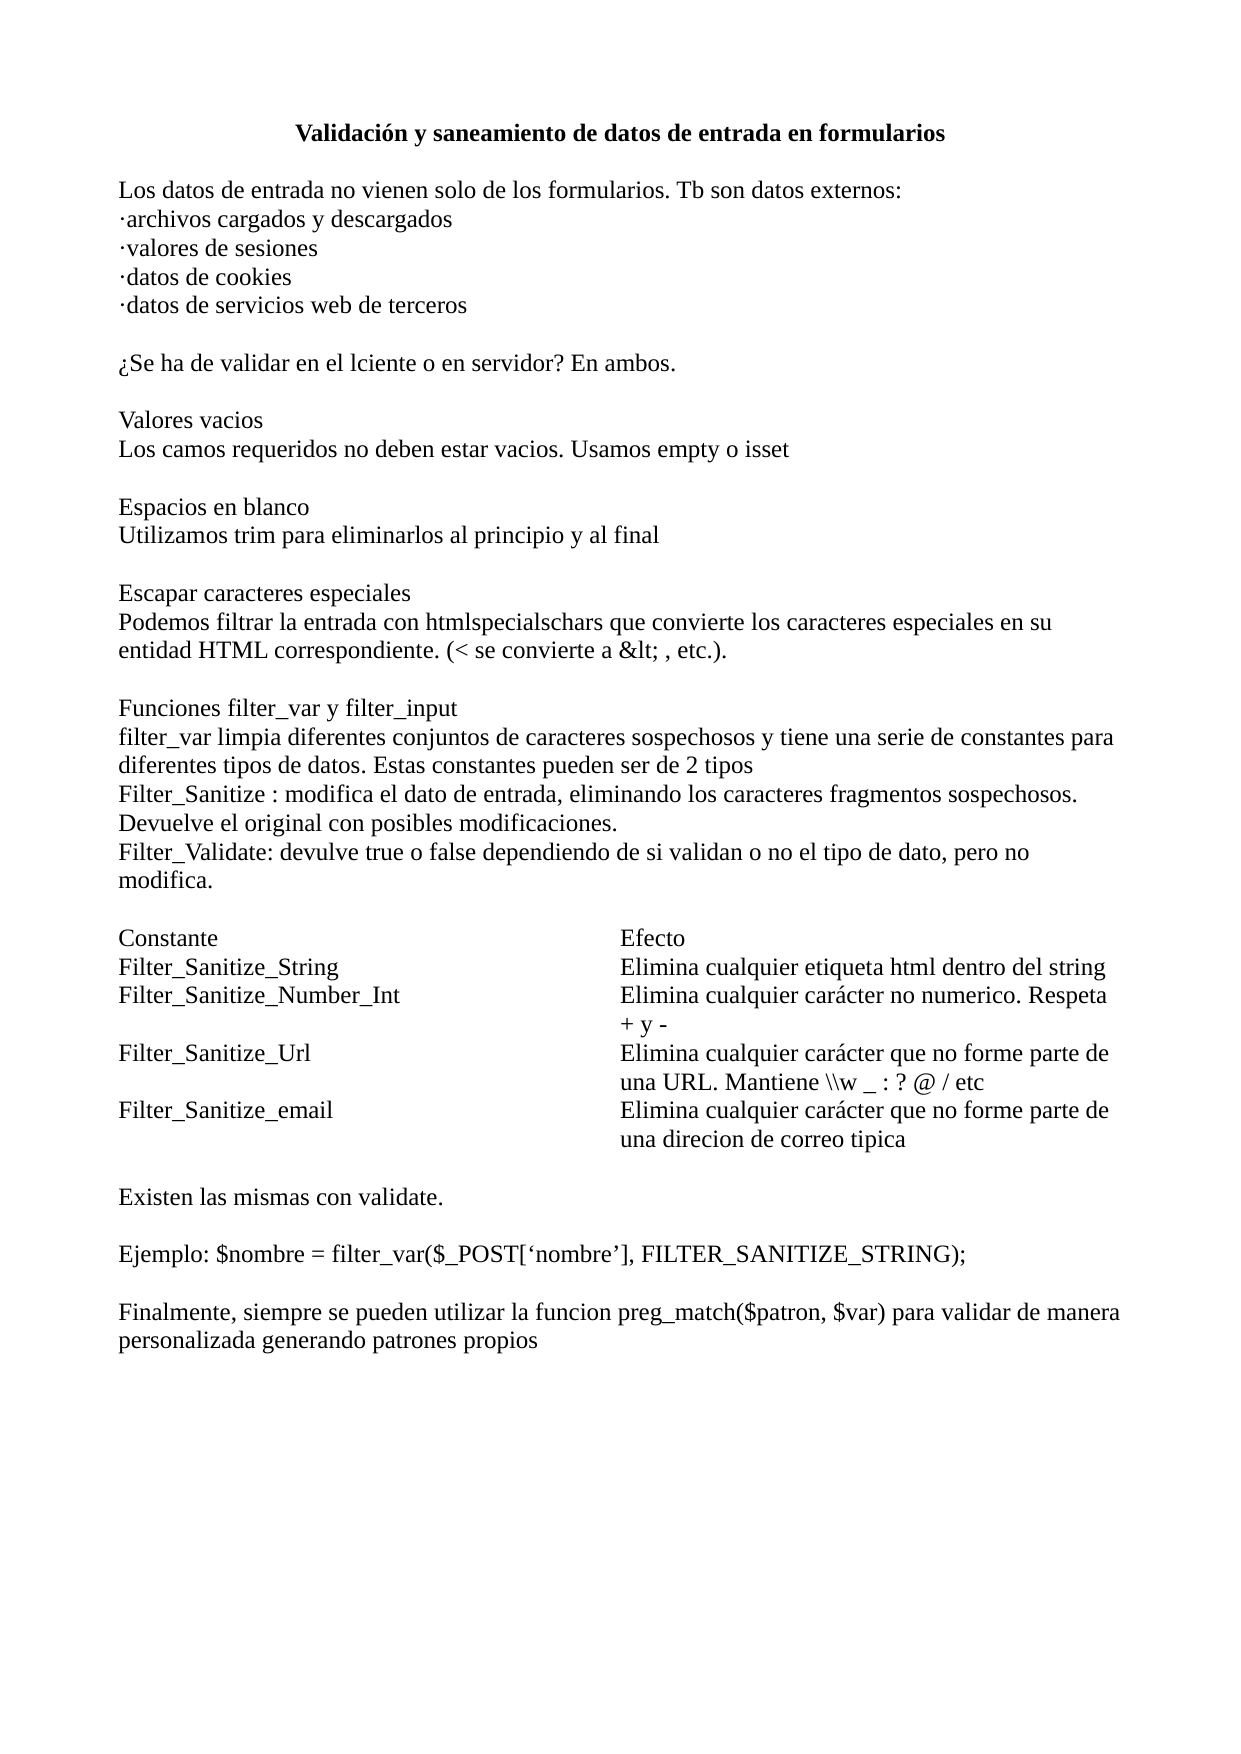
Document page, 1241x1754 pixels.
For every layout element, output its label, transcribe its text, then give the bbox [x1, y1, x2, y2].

text Funciones filter_var y filter_input [118, 693, 1122, 722]
text Validación y saneamiento de datos de entrada en formularios [118, 118, 1122, 147]
text filter_var limpia diferentes conjuntos de caracteres sospechosos y tiene una serie de constantes para diferentes tipos de datos. Estas constantes pueden ser de 2 tipos [118, 722, 1122, 779]
text Los camos requeridos no deben estar vacios. Usamos empty o isset [118, 434, 1122, 463]
text Valores vacios [118, 406, 1122, 434]
text Existen las mismas con validate. [118, 1182, 1122, 1211]
table_cell Elimina cualquier carácter no numerico. Respeta + y - [620, 981, 1122, 1038]
table_header Efecto [620, 923, 1122, 952]
table_cell Elimina cualquier etiqueta html dentro del string [620, 952, 1122, 981]
text ·valores de sesiones [118, 233, 1122, 262]
text Los datos de entrada no vienen solo de los formularios. Tb son datos externos: [118, 176, 1122, 204]
text ·datos de servicios web de terceros [118, 291, 1122, 319]
text Podemos filtrar la entrada con htmlspecialschars que convierte los caracteres especiales en su entidad HTML correspondiente. (< se convierte a &lt; , etc.). [118, 607, 1122, 664]
table_cell Elimina cualquier carácter que no forme parte de una URL. Mantiene \\w _ : ? @ / etc [620, 1038, 1122, 1096]
text Ejemplo: $nombre = filter_var($_POST[‘nombre’], FILTER_SANITIZE_STRING); [118, 1239, 1122, 1268]
table_header Constante [118, 923, 620, 952]
table_cell Filter_Sanitize_Number_Int [118, 981, 620, 1038]
table_cell Elimina cualquier carácter que no forme parte de una direcion de correo tipica [620, 1096, 1122, 1153]
text Filter_Sanitize : modifica el dato de entrada, eliminando los caracteres fragmentos sospechosos. Devuelve el original con posibles modificaciones. [118, 779, 1122, 837]
table_cell Filter_Sanitize_Url [118, 1038, 620, 1096]
text Espacios en blanco [118, 492, 1122, 521]
text ·datos de cookies [118, 262, 1122, 291]
text Utilizamos trim para eliminarlos al principio y al final [118, 521, 1122, 549]
text Filter_Validate: devulve true o false dependiendo de si validan o no el tipo de dato, pero no modifica. [118, 837, 1122, 894]
text Escapar caracteres especiales [118, 578, 1122, 607]
text ¿Se ha de validar en el lciente o en servidor? En ambos. [118, 348, 1122, 377]
text Finalmente, siempre se pueden utilizar la funcion preg_match($patron, $var) para validar de manera personalizada generando patrones propios [118, 1297, 1122, 1354]
table_cell Filter_Sanitize_email [118, 1096, 620, 1153]
table_cell Filter_Sanitize_String [118, 952, 620, 981]
text ·archivos cargados y descargados [118, 204, 1122, 233]
